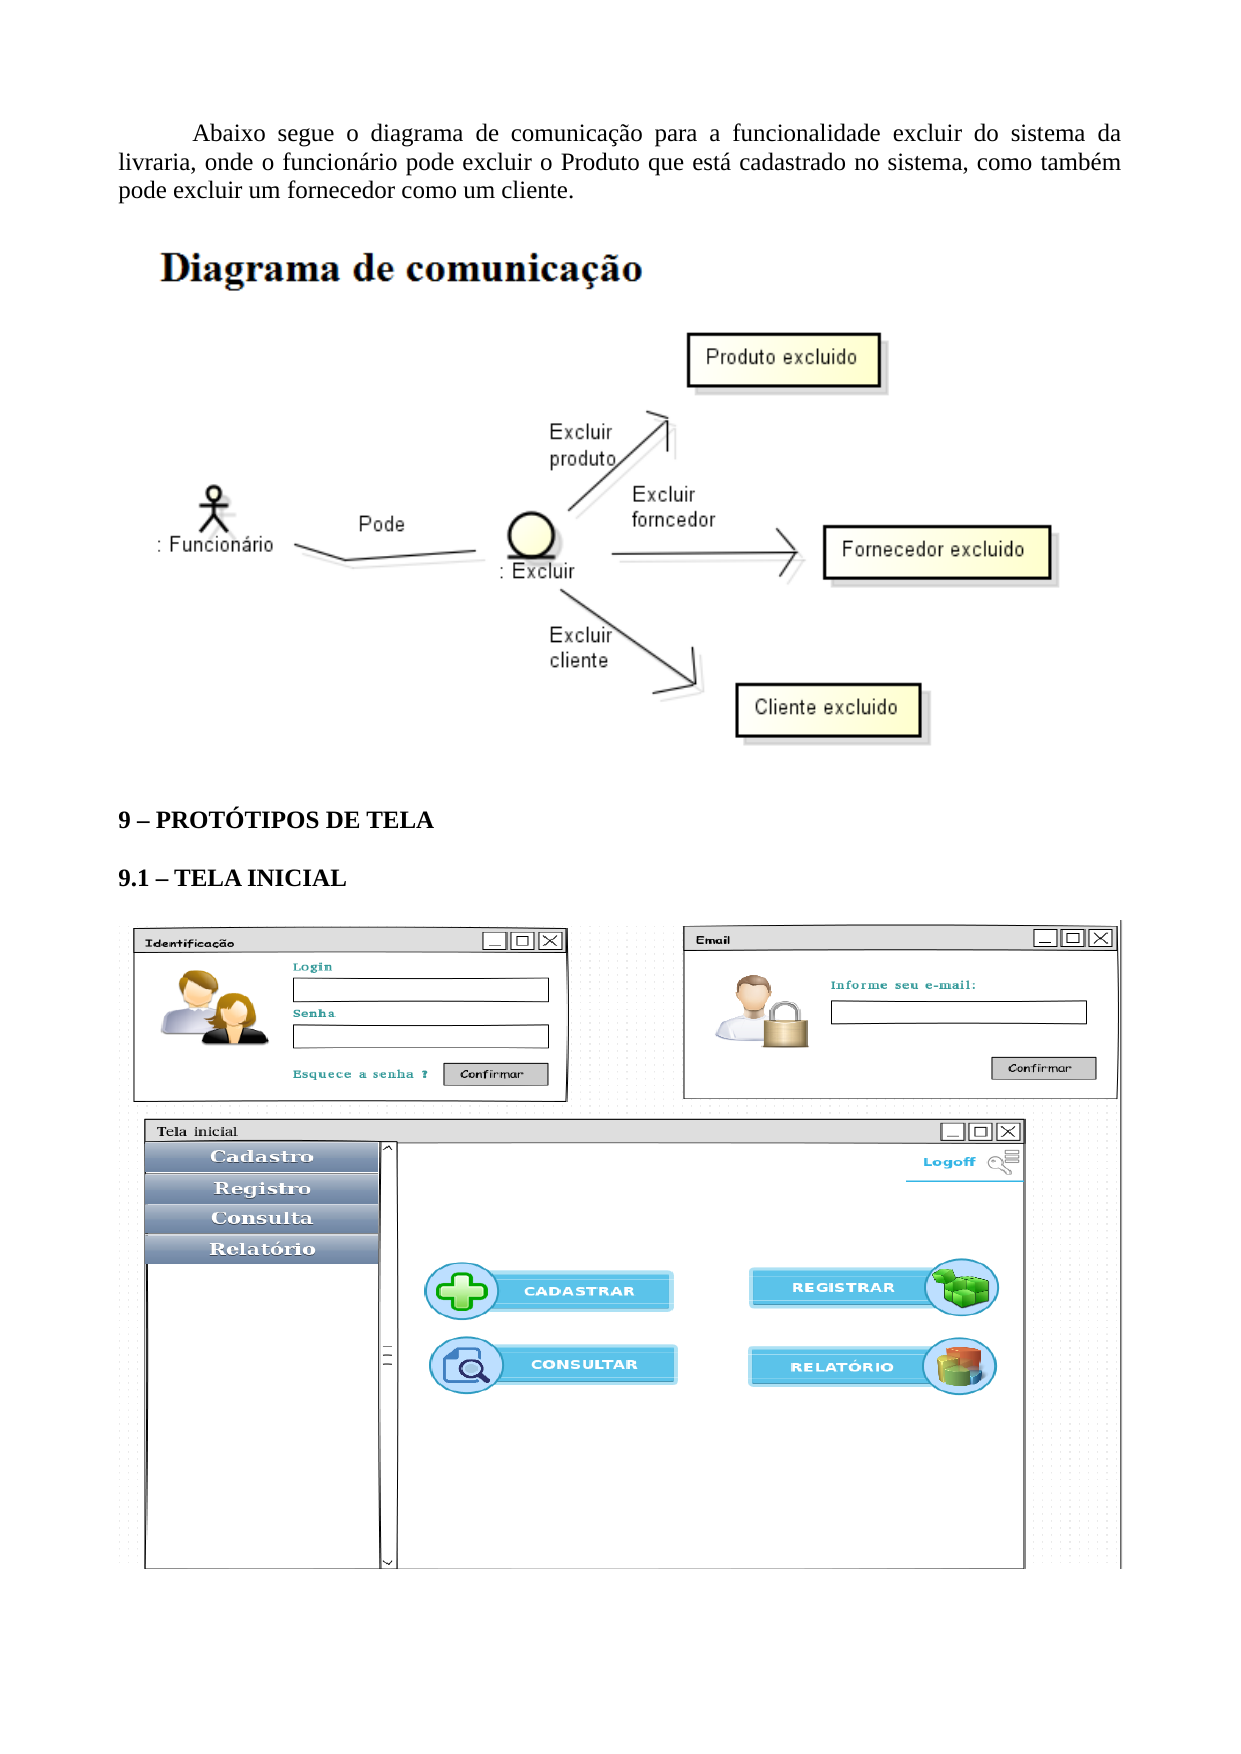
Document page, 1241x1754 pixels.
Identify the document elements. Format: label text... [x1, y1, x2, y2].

picture [157, 233, 1083, 777]
text 9.1 – TELA INICIAL [118, 863, 1122, 892]
text 9 – PROTÓTIPOS DE TELA [118, 806, 1122, 834]
text Abaixo segue o diagrama de comunicação para a funcionalidade excluir do sistema da livraria, onde o funcionário pode excluir o Produto que está cadastrado no sistema, como também pode excluir um fornecedor como um cliente. [118, 118, 1122, 204]
picture [118, 920, 1123, 1569]
